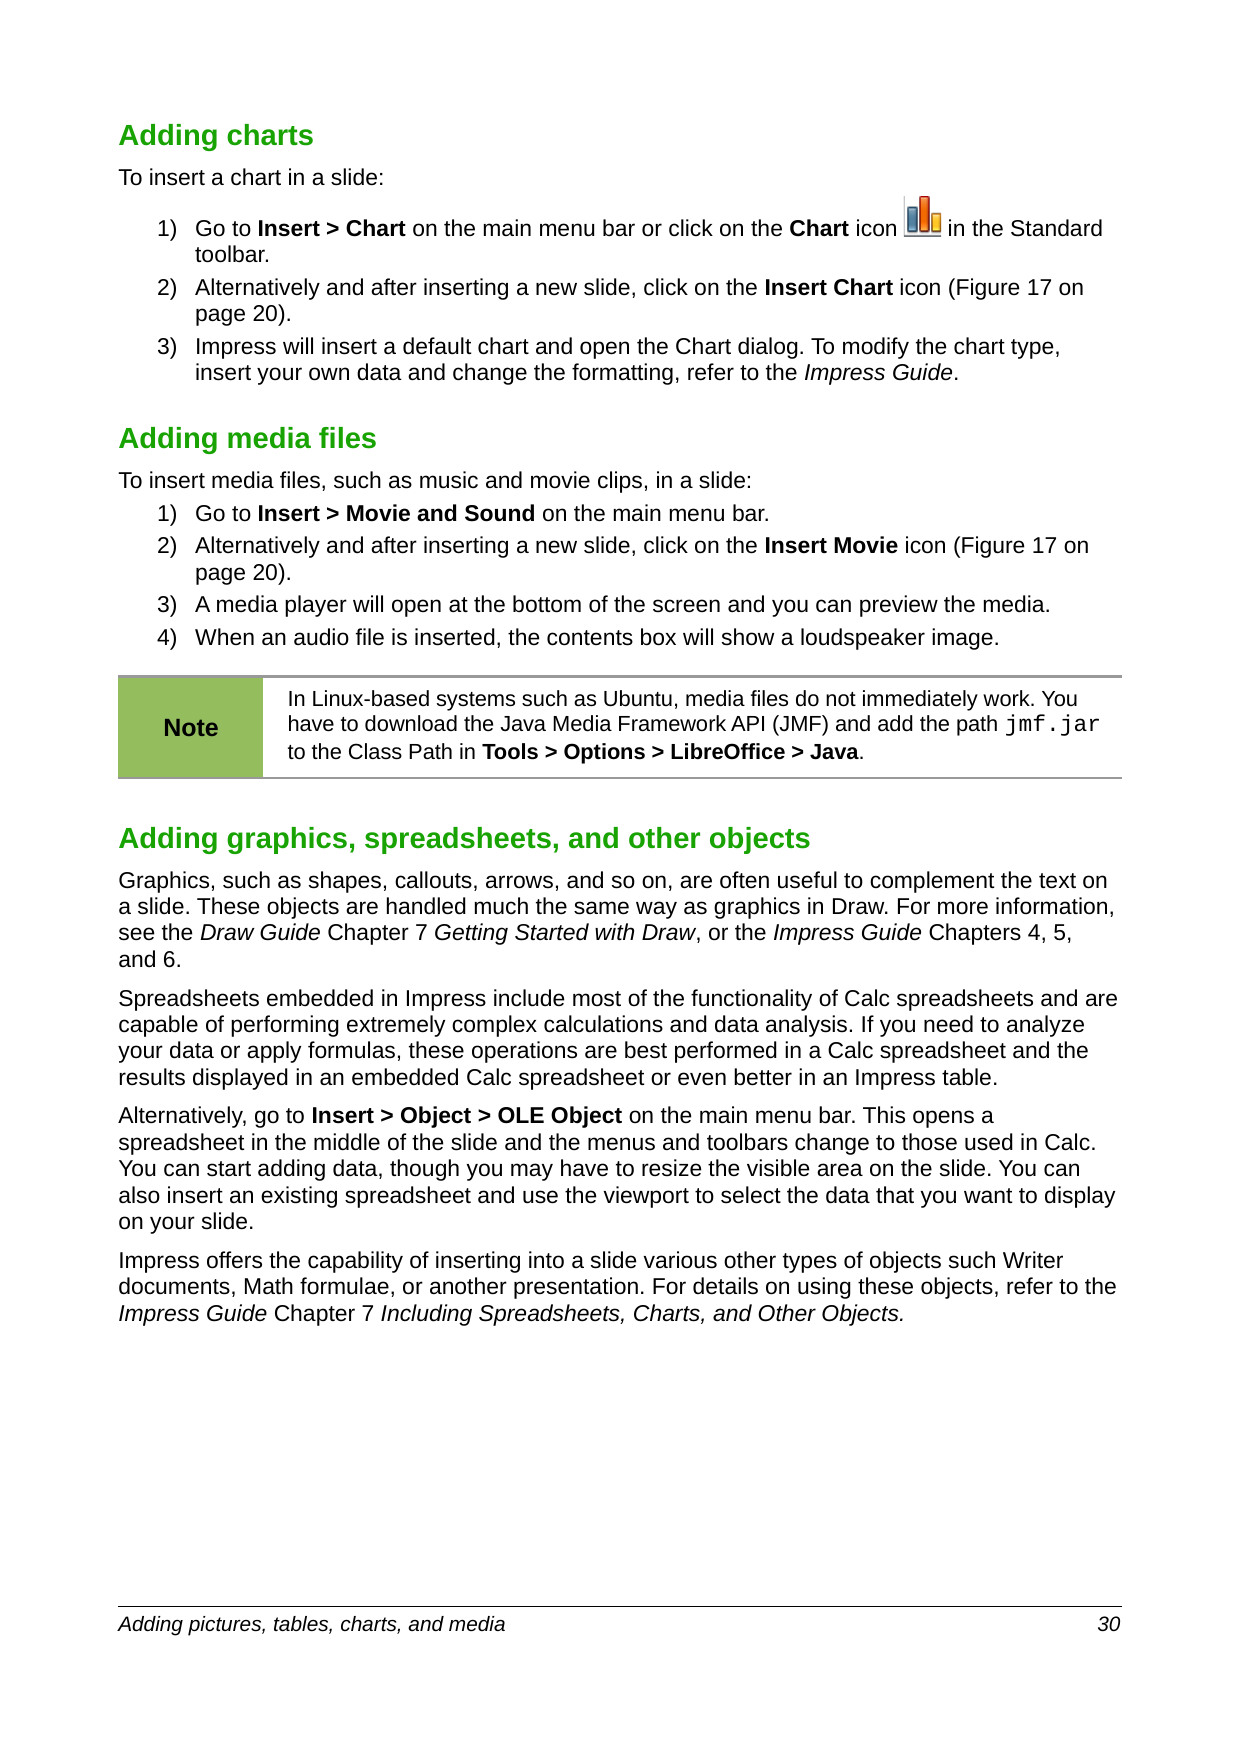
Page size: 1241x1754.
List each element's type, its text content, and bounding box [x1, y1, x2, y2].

text Graphics, such as shapes, callouts, arrows, and so on, are often useful to complement the text on a slide. These objects are handled much the same way as graphics in Draw. For more information, see the Draw Guide Chapter 7 Getting Started with Draw, or the Impress Guide Chapters 4, 5, and 6. [118, 867, 1122, 972]
subtitle Adding graphics, spreadsheets, and other objects [118, 821, 1122, 854]
list Go to Insert > Chart on the main menu bar or click on the Chart icon in the Standard toolbar. [177, 197, 1122, 268]
list Go to Insert > Movie and Sound on the main menu bar. [177, 500, 1122, 526]
table_header In Linux-based systems such as Ubuntu, media files do not immediately work. You have to download the Java Media Framework API (JMF) and add the path jmf.jar to the Class Path in Tools > Options > LibreOffice > Java. [264, 678, 1122, 777]
text Spreadsheets embedded in Impress include most of the functionality of Calc spreadsheets and are capable of performing extremely complex calculations and data analysis. If you need to analyze your data or apply formulas, these operations are best performed in a Calc spreadsheet and the results displayed in an embedded Calc spreadsheet or even better in an Impress table. [118, 984, 1122, 1090]
table_header Note [118, 678, 263, 777]
list Impress will insert a default chart and open the Chart dialog. To modify the chart type, insert your own data and change the formatting, refer to the Impress Guide. [177, 333, 1122, 386]
list When an audio file is inserted, the contents box will show a loudspeaker image. [177, 624, 1122, 650]
picture [903, 196, 942, 237]
subtitle Adding charts [118, 118, 1122, 152]
subtitle Adding media files [118, 421, 1122, 455]
text Impress offers the capability of inserting into a slide various other types of objects such Writer documents, Math formulae, or another presentation. For details on using these objects, refer to the Impress Guide Chapter 7 Including Spreadsheets, Charts, and Other Objects. [118, 1247, 1122, 1326]
list To insert a chart in a slide: [118, 164, 1122, 190]
list To insert media files, such as music and movie clips, in a slide: [118, 467, 1122, 493]
list A media player will open at the bottom of the screen and you can preview the media. [177, 591, 1122, 618]
list Alternatively and after inserting a new slide, click on the Insert Movie icon (Figure 17 on page 20). [177, 532, 1122, 585]
list Alternatively and after inserting a new slide, click on the Insert Chart icon (Figure 17 on page 20). [177, 274, 1122, 327]
text Alternatively, go to Insert > Object > OLE Object on the main menu bar. This opens a spreadsheet in the middle of the slide and the menus and toolbars change to those used in Calc. You can start adding data, though you may have to resize the visible area on the slide. You can also insert an existing spreadsheet and use the viewport to select the data that you want to display on your slide. [118, 1102, 1122, 1234]
